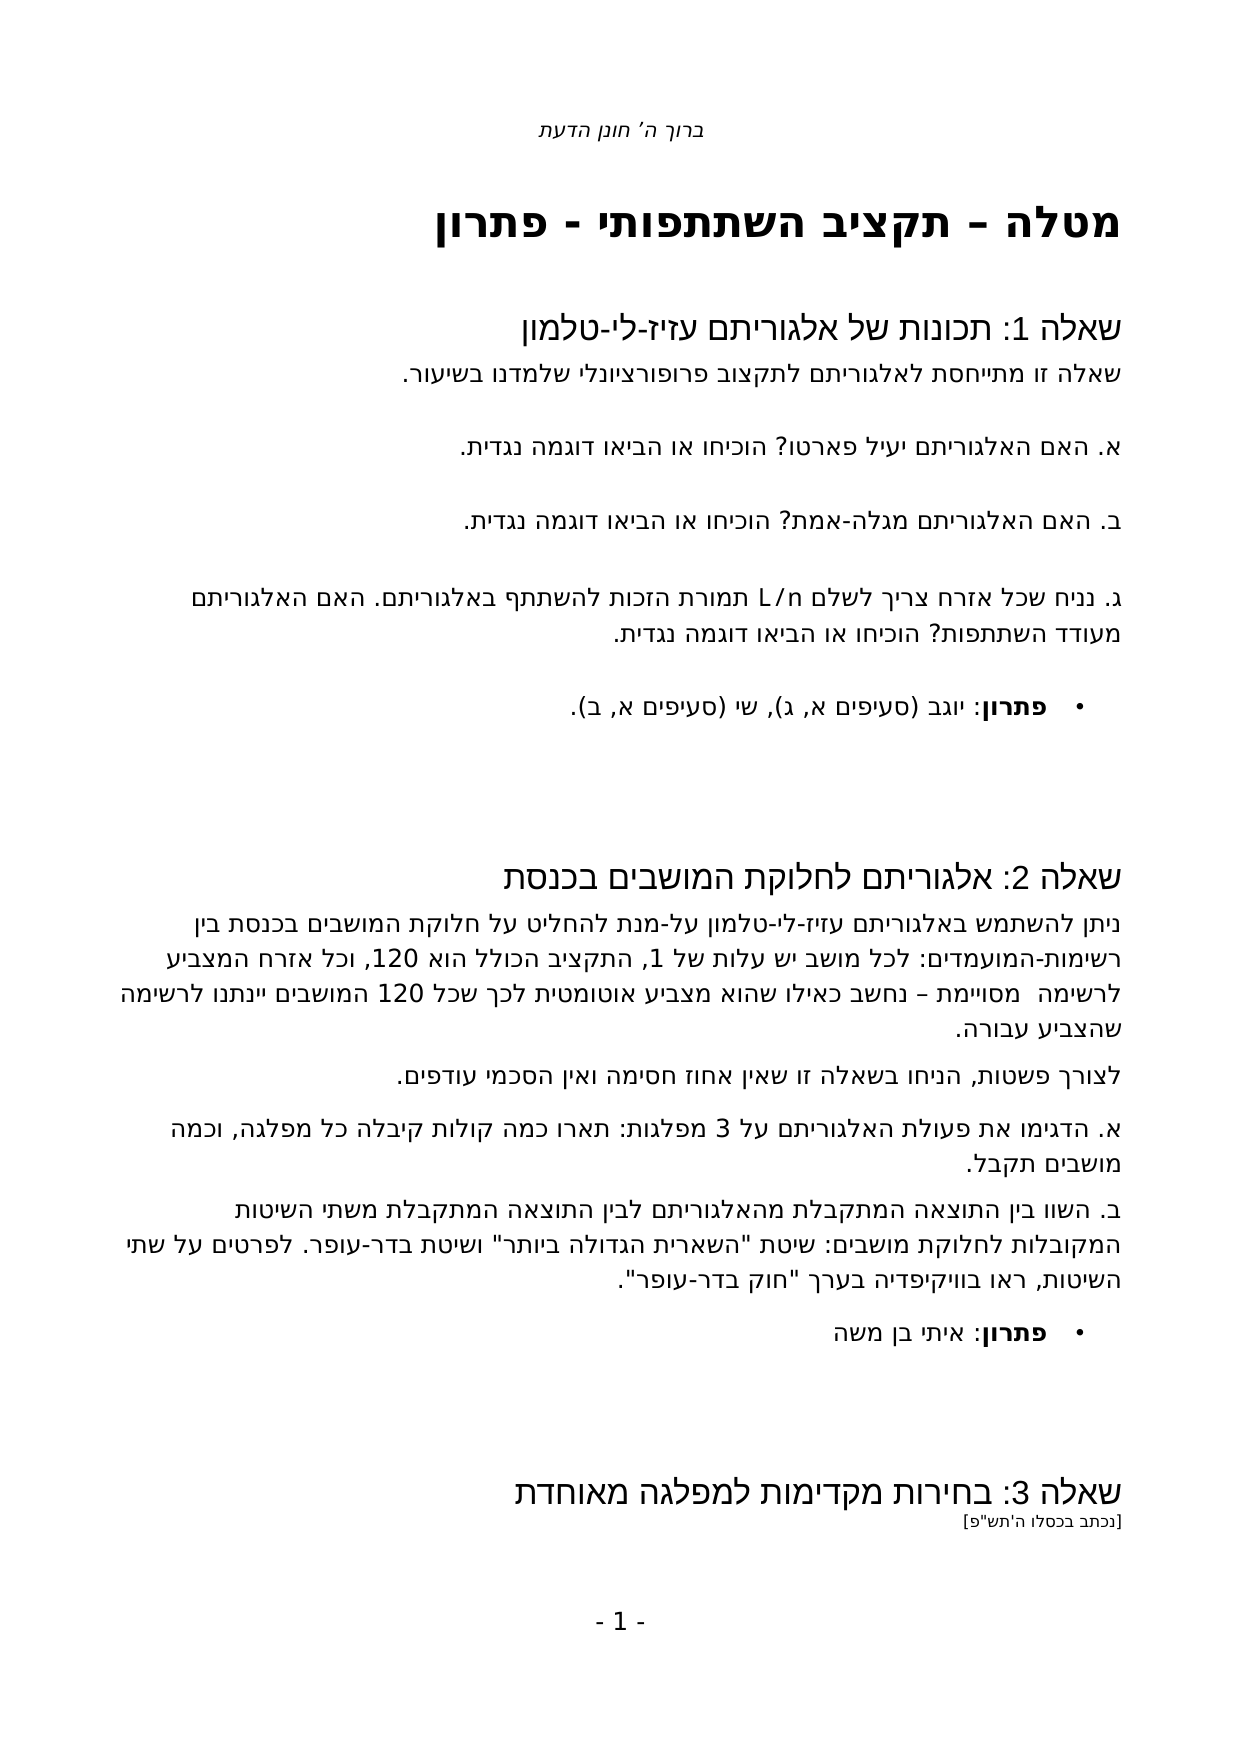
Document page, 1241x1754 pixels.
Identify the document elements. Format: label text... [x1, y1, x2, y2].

text לצורך פשטות, הניחו בשאלה זו שאין אחוז חסימה ואין הסכמי עודפים. [118, 1061, 1122, 1090]
text ניתן להשתמש באלגוריתם עזיז-לי-טלמון על-מנת להחליט על חלוקת המושבים בכנסת בין רשימות-המועמדים: לכל מושב יש עלות של 1, התקציב הכולל הוא 120, וכל אזרח המצביע לרשימה מסויימת – נחשב כאילו שהוא מצביע אוטומטית לכך שכל 120 המושבים יינתנו לרשימה שהצביע עבורה. [118, 909, 1122, 1043]
subtitle מטלה – תקציב השתתפותי - פתרון [118, 197, 1122, 248]
text ב. השוו בין התוצאה המתקבלת מהאלגוריתם לבין התוצאה המתקבלת משתי השיטות המקובלות לחלוקת מושבים: שיטת "השארית הגדולה ביותר" ושיטת בדר-עופר. לפרטים על שתי השיטות, ראו בוויקיפדיה בערך "חוק בדר-עופר". [118, 1196, 1122, 1295]
list פתרון: יוגב (סעיפים א, ג), שי (סעיפים א, ב). [118, 692, 1084, 722]
text א. הדגימו את פעולת האלגוריתם על 3 מפלגות: תארו כמה קולות קיבלה כל מפלגה, וכמה מושבים תקבל. [118, 1114, 1122, 1178]
text ב. האם האלגוריתם מגלה-אמת? הוכיחו או הביאו דוגמה נגדית. [118, 506, 1122, 535]
subtitle שאלה 1: תכונות של אלגוריתם עזיז-לי-טלמון [118, 309, 1122, 347]
subtitle שאלה 3: בחירות מקדימות למפלגה מאוחדת [118, 1473, 1122, 1512]
text שאלה זו מתייחסת לאלגוריתם לתקצוב פרופורציונלי שלמדנו בשיעור. [118, 359, 1122, 388]
text א. האם האלגוריתם יעיל פארטו? הוכיחו או הביאו דוגמה נגדית. [118, 433, 1122, 462]
subtitle שאלה 2: אלגוריתם לחלוקת המושבים בכנסת [118, 858, 1122, 897]
list פתרון: איתי בן משה [118, 1318, 1084, 1348]
text ג. נניח שכל אזרח צריך לשלם L/n תמורת הזכות להשתתף באלגוריתם. האם האלגוריתם מעודד השתתפות? הוכיחו או הביאו דוגמה נגדית. [118, 579, 1122, 648]
text [נכתב בכסלו ה'תש"פ] [118, 1512, 1122, 1531]
